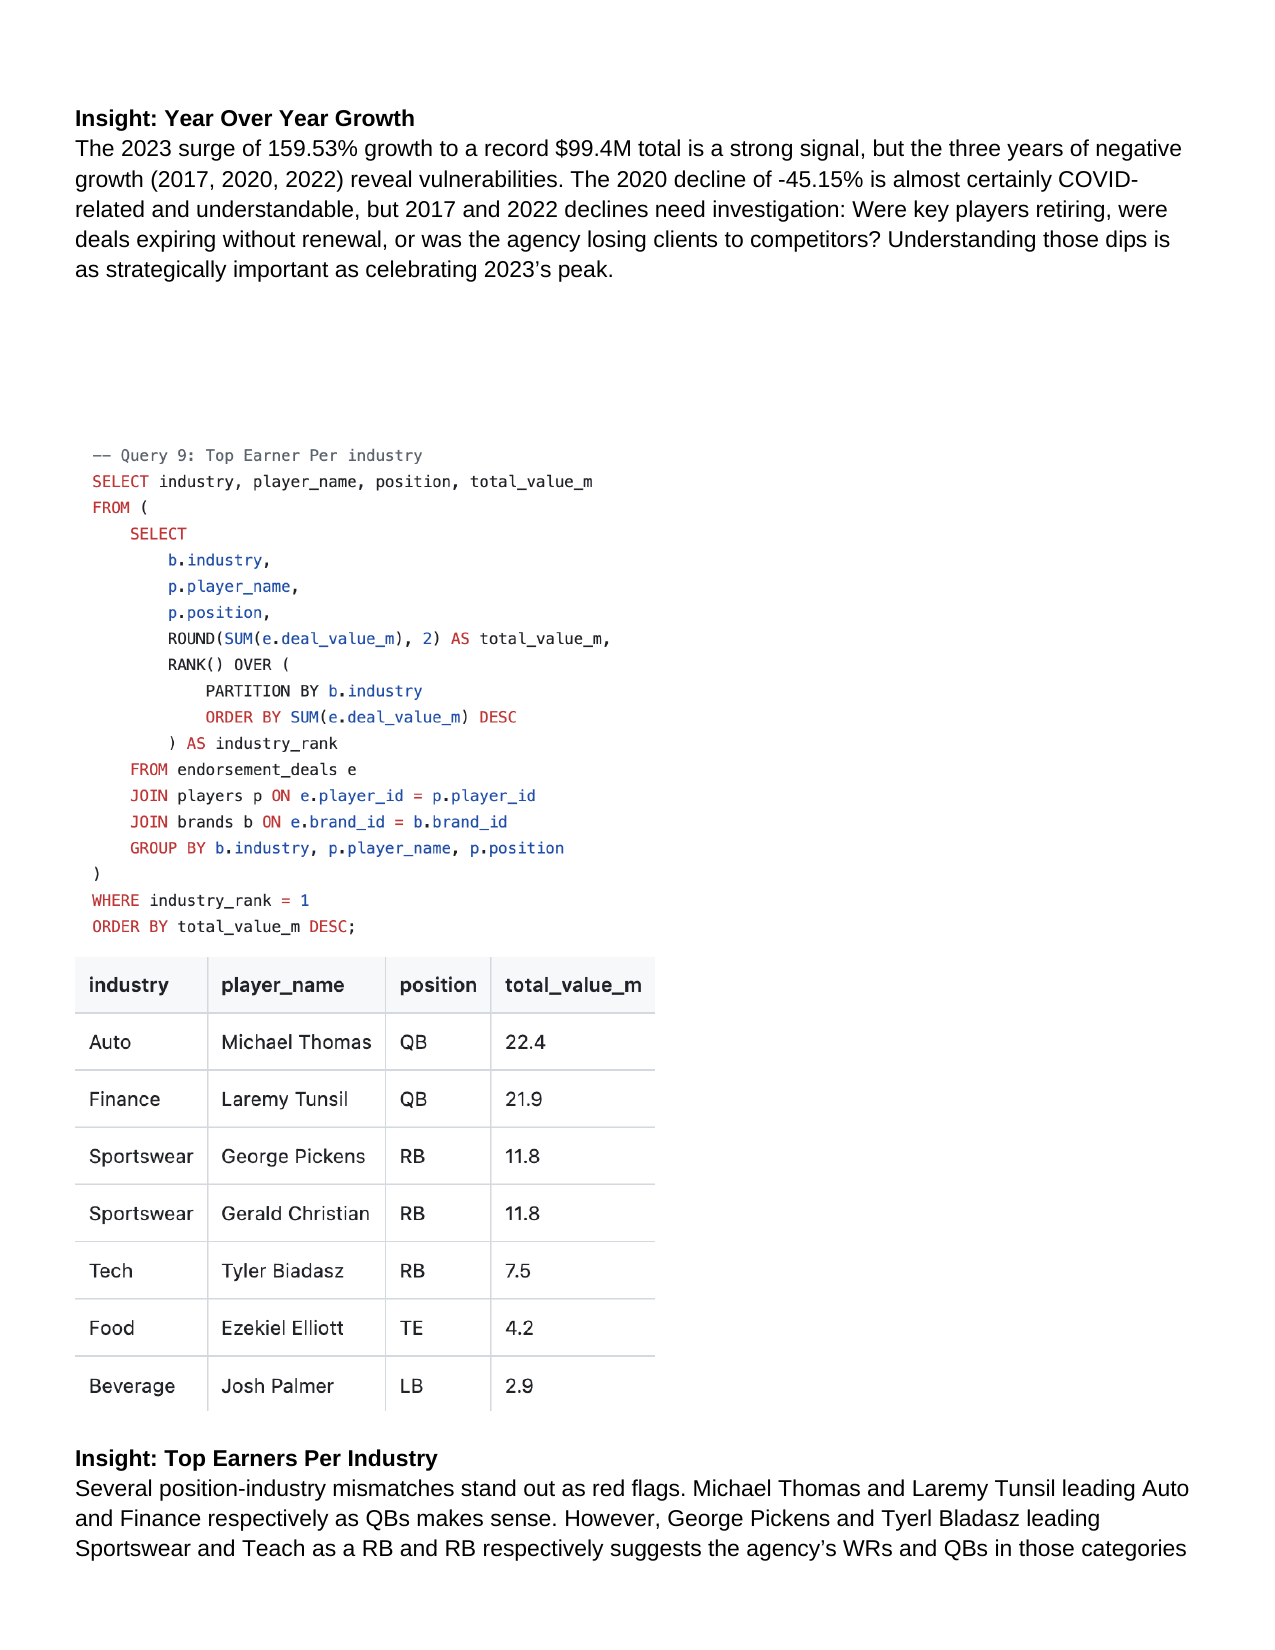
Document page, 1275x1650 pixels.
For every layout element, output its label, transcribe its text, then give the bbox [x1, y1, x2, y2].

text Insight: Top Earners Per Industry [75, 1445, 1200, 1471]
picture [75, 957, 656, 1411]
text The 2023 surge of 159.53% growth to a record $99.4M total is a strong signal, but the three years of negative growth (2017, 2020, 2022) reveal vulnerabilities. The 2020 decline of -45.15% is almost certainly COVID-related and understandable, but 2017 and 2022 declines need investigation: Were key players retiring, were deals expiring without renewal, or was the agency losing clients to competitors? Understanding those dips is as strategically important as celebrating 2023’s peak. [75, 135, 1200, 283]
text Several position-industry mismatches stand out as red flags. Michael Thomas and Laremy Tunsil leading Auto and Finance respectively as QBs makes sense. However, George Pickens and Tyerl Bladasz leading Sportswear and Teach as a RB and RB respectively suggests the agency’s WRs and QBs in those categories [75, 1475, 1200, 1562]
text Insight: Year Over Year Growth [75, 105, 1200, 132]
